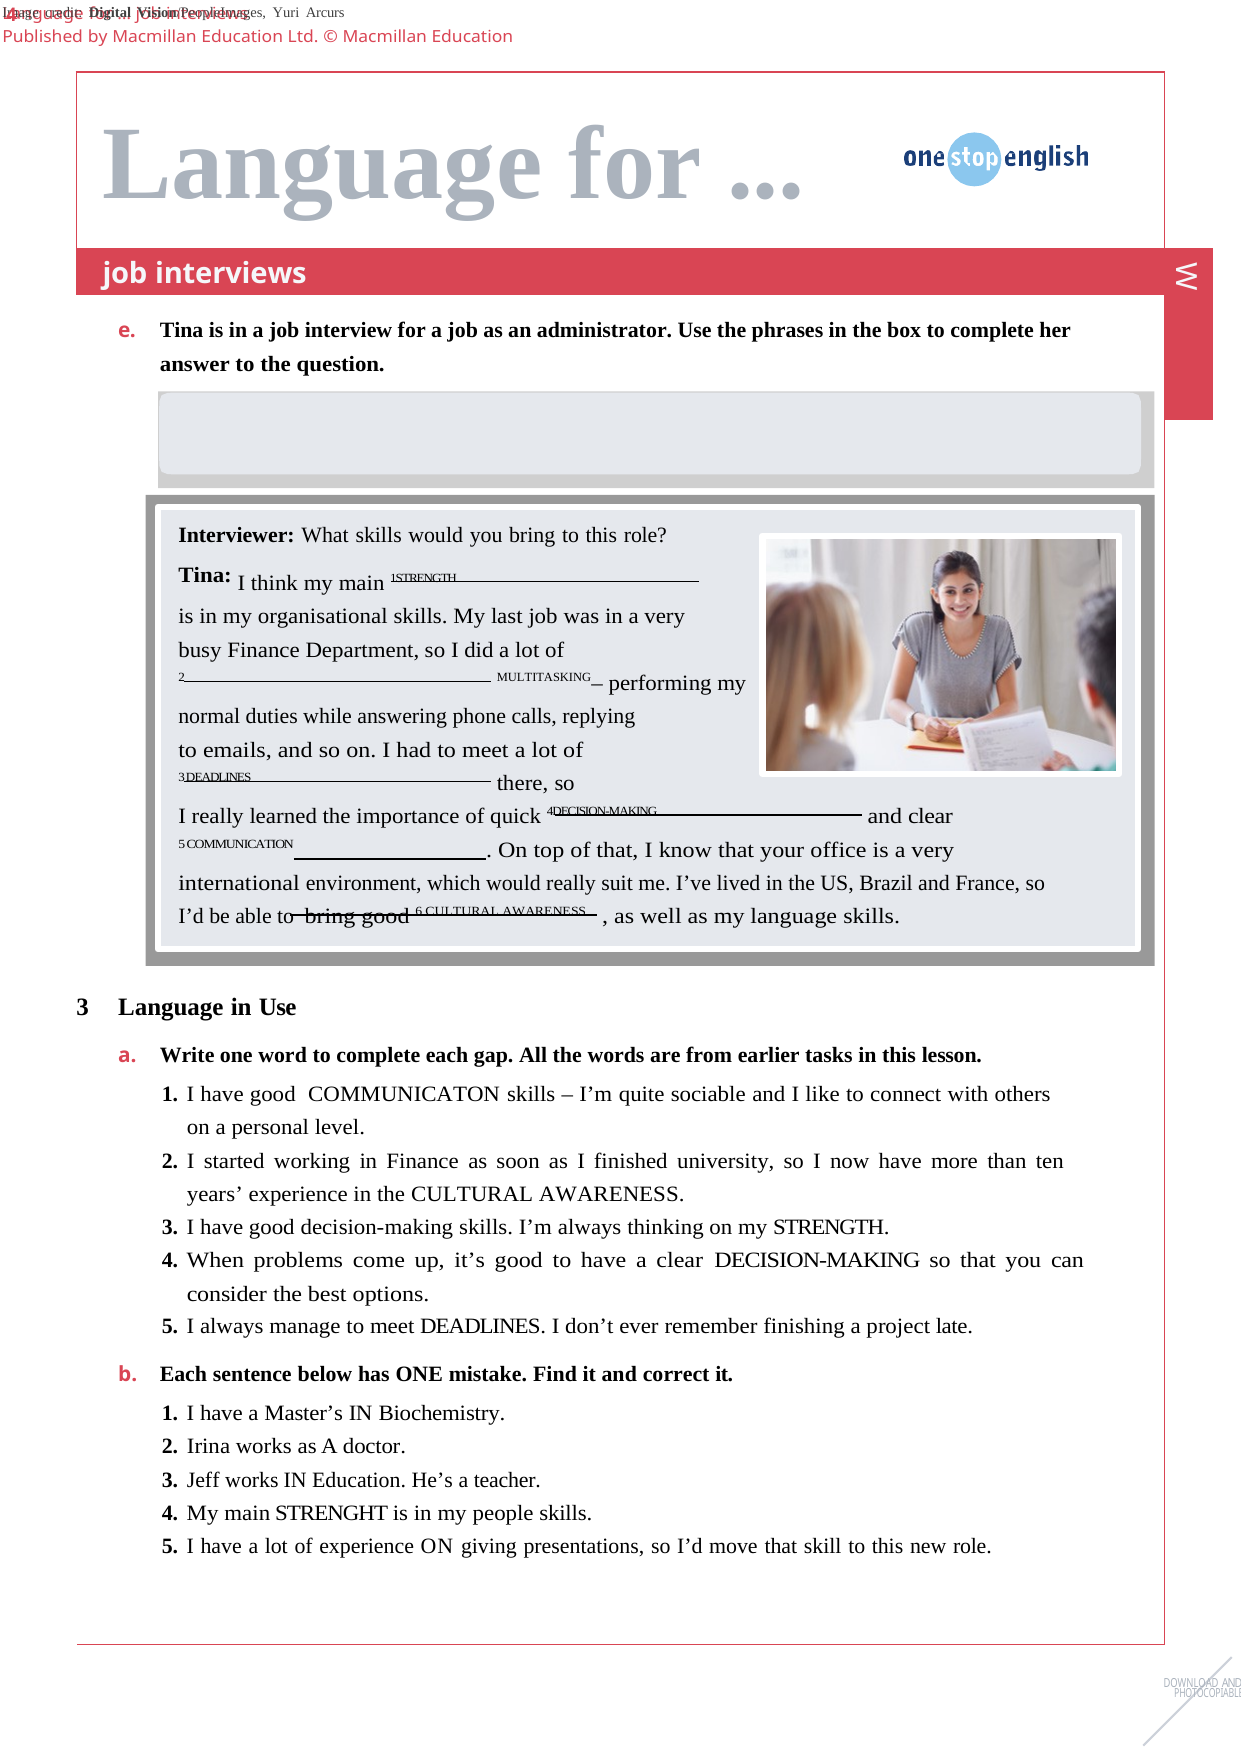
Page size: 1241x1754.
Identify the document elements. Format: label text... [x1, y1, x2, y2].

table_header Language for ... [77, 73, 1164, 247]
table_cell [1165, 295, 1213, 420]
table_cell [1165, 420, 1213, 1643]
text DOWNLOAD AND [1163, 1677, 1240, 1689]
text PHOTOCOPIABLE [1174, 1687, 1240, 1700]
table_header [1165, 71, 1213, 247]
table_cell e. Tina is in a job interview for a job as an administrator. Use the phrases in the box to complete her answer to the question. Interviewer: What skills would you bring to this role? Tina: I think my main 1STRENGTH is in my organisational skills. My last job was in a very busy Finance Department, so I did a lot of 2 MULTITASKING– performing my normal duties while answering phone calls, replying to emails, and so on. I had to meet a lot of 3 DEADLINES there, so I really learned the importance of quick 4DECISION-MAKING and clear 5 COMMUNICATION . On top of that, I know that your office is a very international environment, which would really suit me. I’ve lived in the US, Brazil and France, so I’d be able to bring good 6 CULTURAL AWARENESS , as well as my language skills. 3 Language in Use Write one word to complete each gap. All the words are from earlier tasks in this lesson. I have good COMMUNICATON skills – I’m quite sociable and I like to connect with others on a personal level. I started working in Finance as soon as I finished university, so I now have more than ten years’ experience in the CULTURAL AWARENESS. I have good decision-making skills. I’m always thinking on my STRENGTH. When problems come up, it’s good to have a clear DECISION-MAKING so that you can consider the best options. I always manage to meet DEADLINES. I don’t ever remember finishing a project late. Each sentence below has ONE mistake. Find it and correct it. I have a Master’s IN Biochemistry. Irina works as A doctor. Jeff works IN Education. He’s a teacher. My main STRENGHT is in my people skills. I have a lot of experience ON giving presentations, so I’d move that skill to this new role. [76, 295, 1164, 1643]
table_cell W [1165, 262, 1213, 295]
table_cell job interviews [77, 262, 1164, 295]
table_cell [77, 248, 1213, 262]
